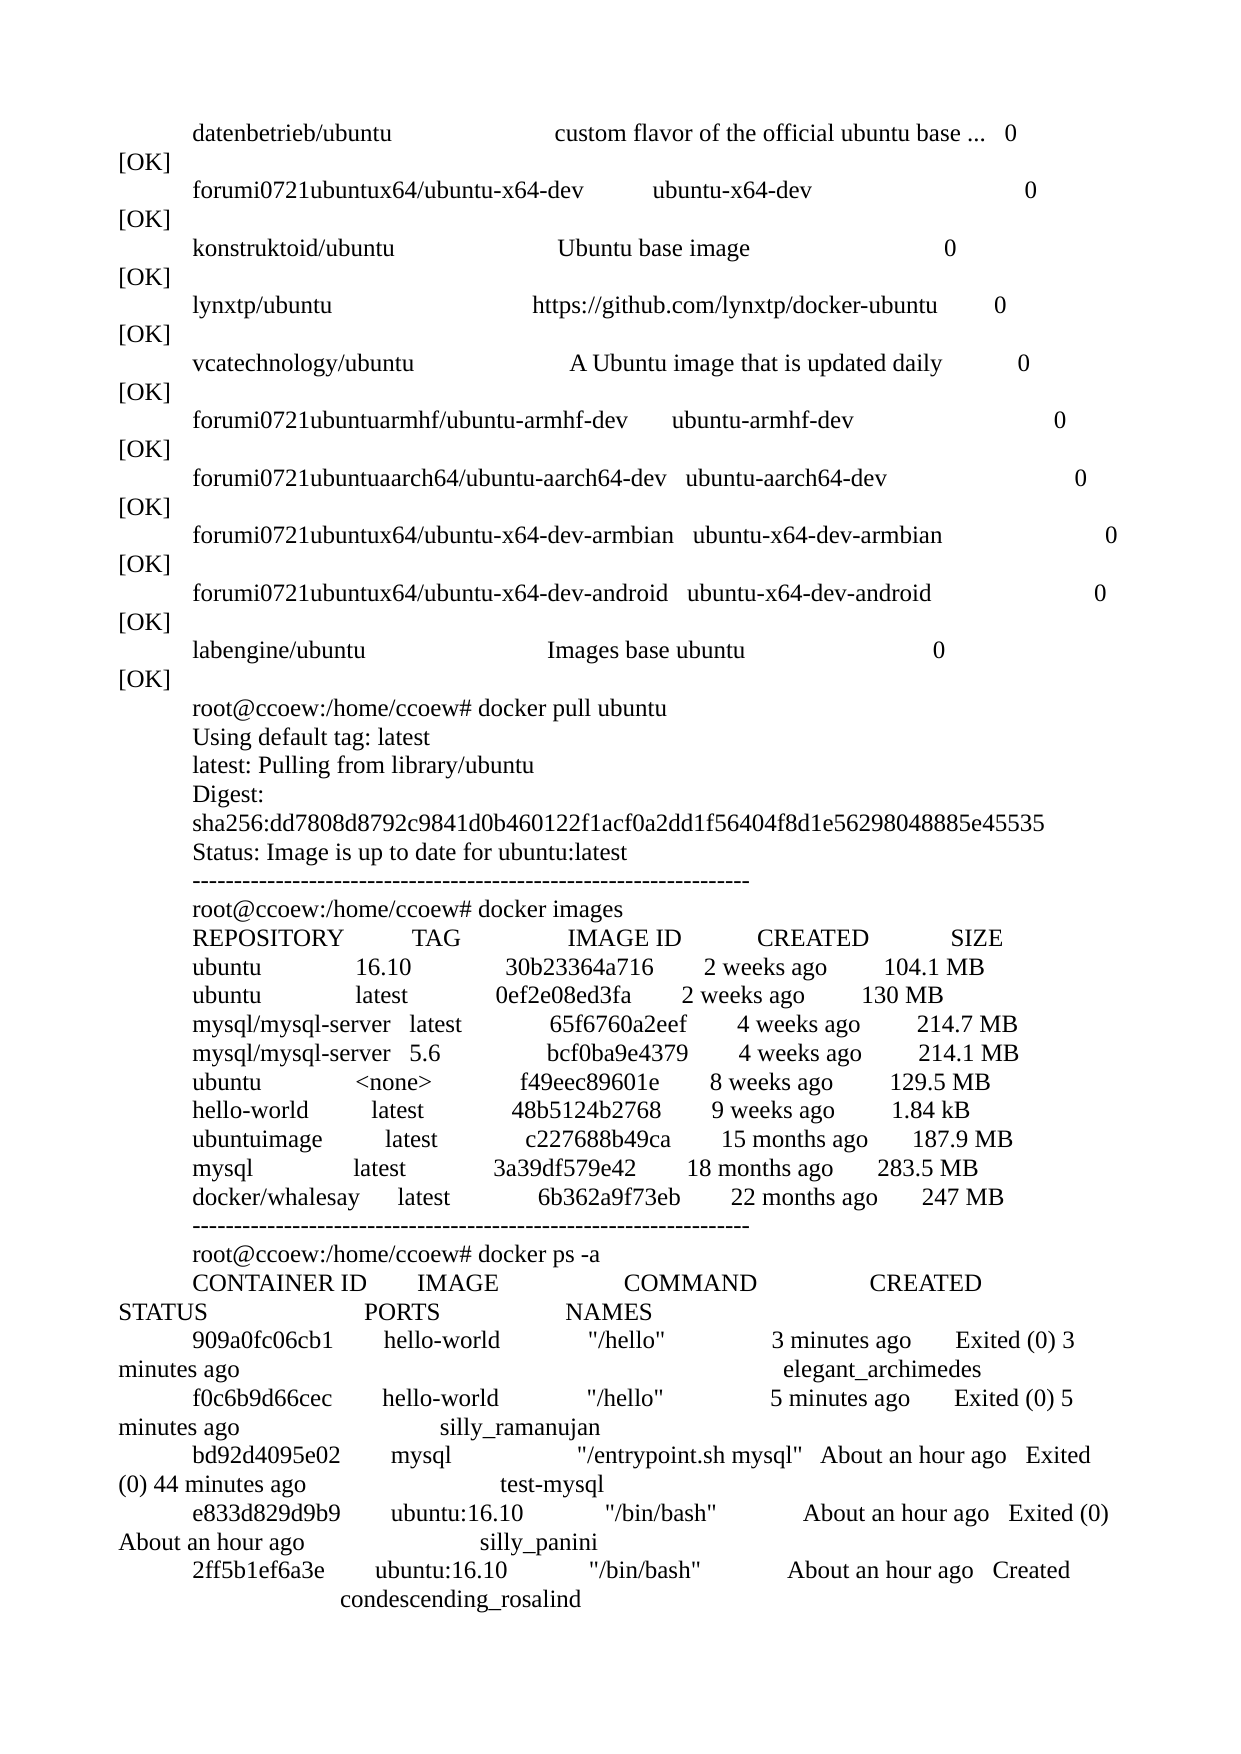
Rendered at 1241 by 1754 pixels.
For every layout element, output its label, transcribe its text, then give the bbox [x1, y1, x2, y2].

text e833d829d9b9 ubuntu:16.10 "/bin/bash" About an hour ago Exited (0) About an hour ago silly_panini [118, 1498, 1122, 1556]
text Using default tag: latest [118, 722, 1122, 751]
text labengine/ubuntu Images base ubuntu 0 [OK] [118, 636, 1122, 693]
text ubuntu 16.10 30b23364a716 2 weeks ago 104.1 MB [118, 952, 1122, 981]
text ------------------------------------------------------------------- [118, 866, 1122, 894]
text latest: Pulling from library/ubuntu [118, 751, 1122, 779]
text forumi0721ubuntux64/ubuntu-x64-dev ubuntu-x64-dev 0 [OK] [118, 176, 1122, 233]
text datenbetrieb/ubuntu custom flavor of the official ubuntu base ... 0 [OK] [118, 118, 1122, 176]
text konstruktoid/ubuntu Ubuntu base image 0 [OK] [118, 233, 1122, 291]
text bd92d4095e02 mysql "/entrypoint.sh mysql" About an hour ago Exited (0) 44 minutes ago test-mysql [118, 1441, 1122, 1498]
text 909a0fc06cb1 hello-world "/hello" 3 minutes ago Exited (0) 3 minutes ago elegant_archimedes [118, 1326, 1122, 1383]
text CONTAINER ID IMAGE COMMAND CREATED STATUS PORTS NAMES [118, 1268, 1122, 1326]
text 2ff5b1ef6a3e ubuntu:16.10 "/bin/bash" About an hour ago Created condescending_rosalind [118, 1556, 1122, 1613]
text mysql/mysql-server 5.6 bcf0ba9e4379 4 weeks ago 214.1 MB [118, 1038, 1122, 1067]
text forumi0721ubuntux64/ubuntu-x64-dev-armbian ubuntu-x64-dev-armbian 0 [OK] [118, 521, 1122, 578]
text mysql/mysql-server latest 65f6760a2eef 4 weeks ago 214.7 MB [118, 1009, 1122, 1038]
text REPOSITORY TAG IMAGE ID CREATED SIZE [118, 923, 1122, 952]
text ------------------------------------------------------------------- [118, 1211, 1122, 1239]
text forumi0721ubuntuarmhf/ubuntu-armhf-dev ubuntu-armhf-dev 0 [OK] [118, 406, 1122, 463]
text root@ccoew:/home/ccoew# docker ps -a [118, 1239, 1122, 1268]
text vcatechnology/ubuntu A Ubuntu image that is updated daily 0 [OK] [118, 348, 1122, 406]
text ubuntu <none> f49eec89601e 8 weeks ago 129.5 MB [118, 1067, 1122, 1096]
text f0c6b9d66cec hello-world "/hello" 5 minutes ago Exited (0) 5 minutes ago silly_ramanujan [118, 1383, 1122, 1441]
text mysql latest 3a39df579e42 18 months ago 283.5 MB [118, 1153, 1122, 1182]
text forumi0721ubuntuaarch64/ubuntu-aarch64-dev ubuntu-aarch64-dev 0 [OK] [118, 463, 1122, 521]
text docker/whalesay latest 6b362a9f73eb 22 months ago 247 MB [118, 1182, 1122, 1211]
text root@ccoew:/home/ccoew# docker pull ubuntu [118, 693, 1122, 722]
text Status: Image is up to date for ubuntu:latest [118, 837, 1122, 866]
text ubuntu latest 0ef2e08ed3fa 2 weeks ago 130 MB [118, 981, 1122, 1009]
text hello-world latest 48b5124b2768 9 weeks ago 1.84 kB [118, 1096, 1122, 1124]
text ubuntuimage latest c227688b49ca 15 months ago 187.9 MB [118, 1124, 1122, 1153]
text forumi0721ubuntux64/ubuntu-x64-dev-android ubuntu-x64-dev-android 0 [OK] [118, 578, 1122, 636]
text Digest: sha256:dd7808d8792c9841d0b460122f1acf0a2dd1f56404f8d1e56298048885e45535 [118, 779, 1122, 837]
text root@ccoew:/home/ccoew# docker images [118, 894, 1122, 923]
text lynxtp/ubuntu https://github.com/lynxtp/docker-ubuntu 0 [OK] [118, 291, 1122, 348]
